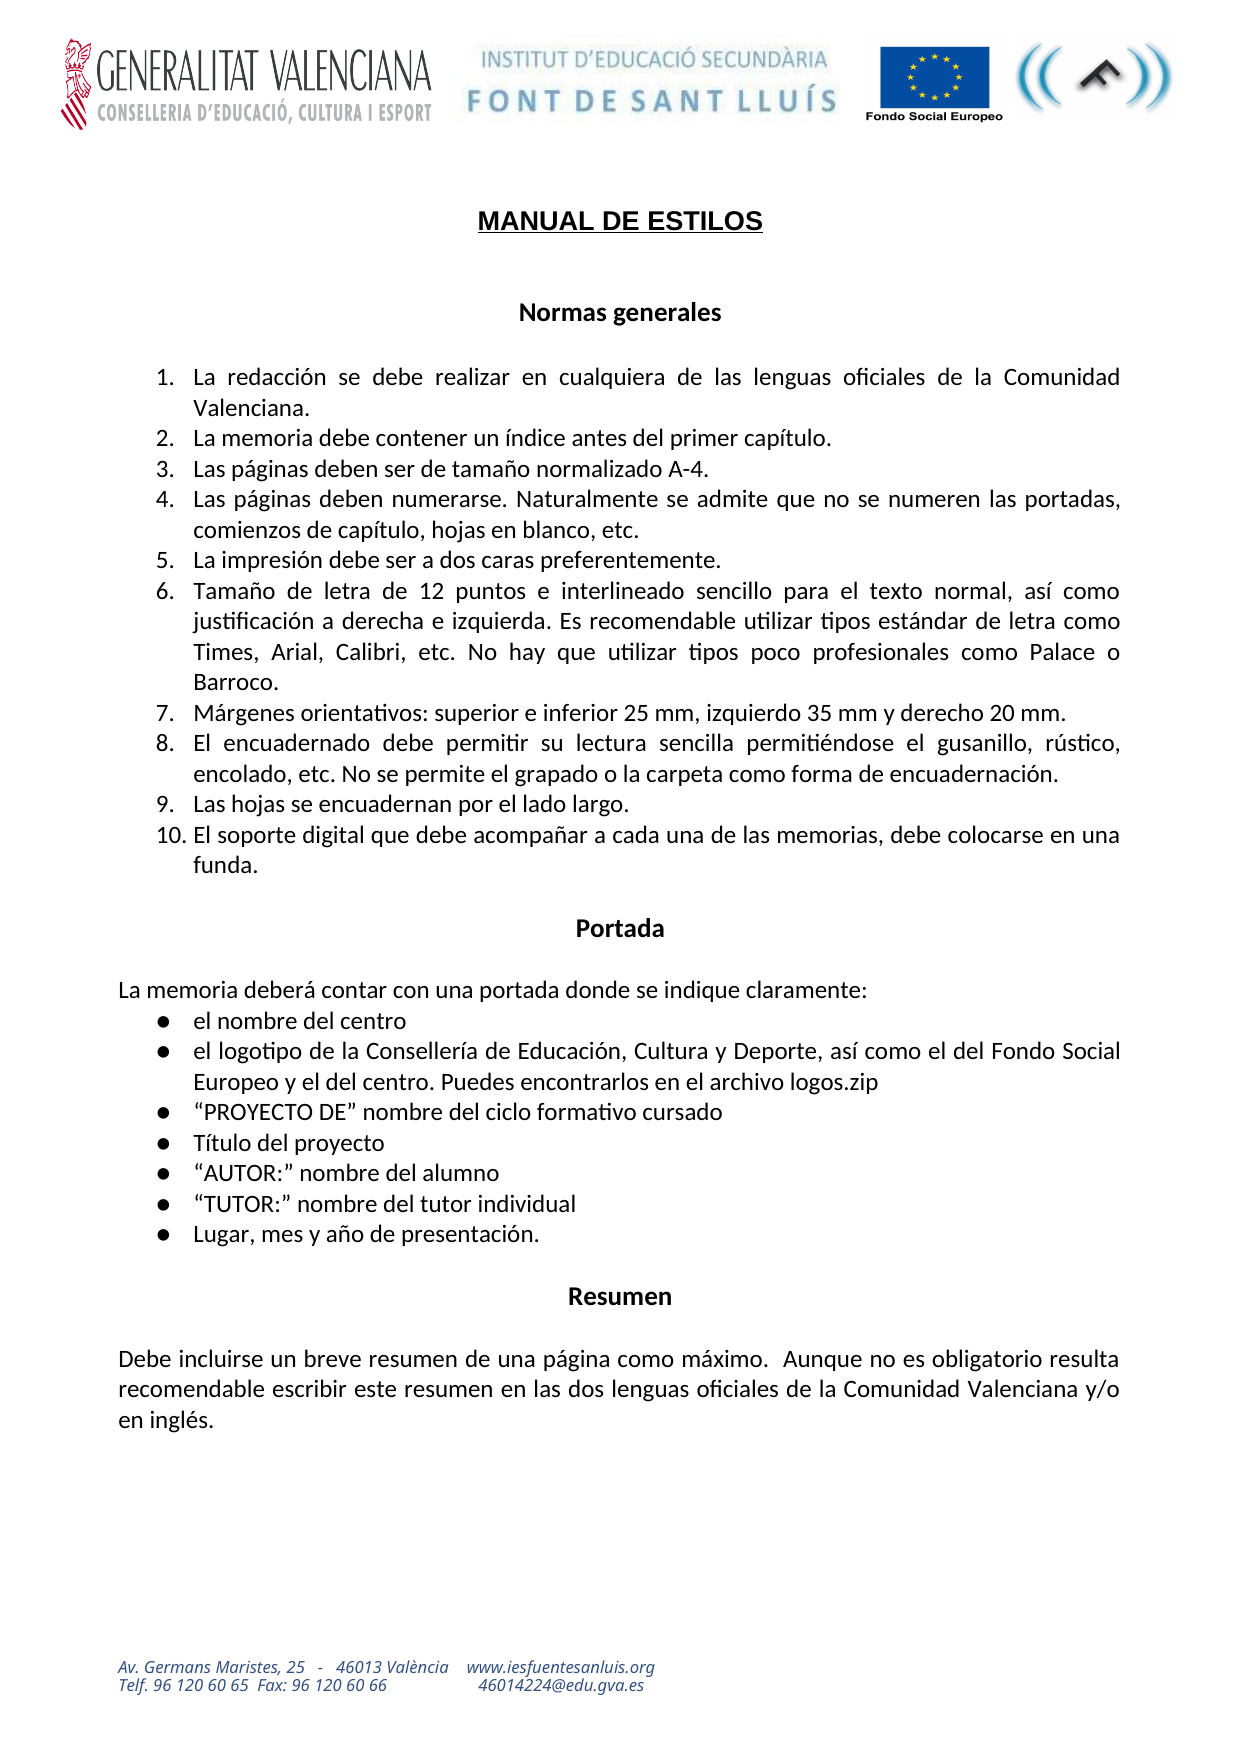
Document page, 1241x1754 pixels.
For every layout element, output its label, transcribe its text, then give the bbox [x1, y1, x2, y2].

text Normas generales [118, 295, 1122, 328]
list “TUTOR:” nombre del tutor individual [156, 1188, 1122, 1218]
list Las hojas se encuadernan por el lado largo. [156, 789, 1122, 819]
text Resumen [118, 1279, 1122, 1312]
text Portada [118, 911, 1122, 944]
text La memoria deberá contar con una portada donde se indique claramente: [118, 974, 1122, 1005]
text MANUAL DE ESTILOS [118, 205, 1122, 236]
list Márgenes orientativos: superior e inferior 25 mm, izquierdo 35 mm y derecho 20 mm. [156, 697, 1122, 728]
picture [451, 34, 840, 124]
list La memoria debe contener un índice antes del primer capítulo. [156, 422, 1122, 453]
list el nombre del centro [156, 1005, 1122, 1035]
list “PROYECTO DE” nombre del ciclo formativo cursado [156, 1096, 1122, 1127]
list El soporte digital que debe acompañar a cada una de las memorias, debe colocarse en una funda. [156, 819, 1122, 880]
list Tamaño de letra de 12 puntos e interlineado sencillo para el texto normal, así como justificación a derecha e izquierda. Es recomendable utilizar tipos estándar de letra como Times, Arial, Calibri, etc. No hay que utilizar tipos poco profesionales como Palace o Barroco. [156, 575, 1122, 697]
list La redacción se debe realizar en cualquiera de las lenguas oficiales de la Comunidad Valenciana. [156, 361, 1122, 422]
list Título del proyecto [156, 1127, 1122, 1157]
list El encuadernado debe permitir su lectura sencilla permitiéndose el gusanillo, rústico, encolado, etc. No se permite el grapado o la carpeta como forma de encuadernación. [156, 728, 1122, 789]
list Las páginas deben ser de tamaño normalizado A-4. [156, 453, 1122, 483]
list “AUTOR:” nombre del alumno [156, 1157, 1122, 1188]
picture [863, 30, 1007, 126]
list Las páginas deben numerarse. Naturalmente se admite que no se numeren las portadas, comienzos de capítulo, hojas en blanco, etc. [156, 483, 1122, 544]
list La impresión debe ser a dos caras preferentemente. [156, 544, 1122, 575]
list Lugar, mes y año de presentación. [156, 1218, 1122, 1249]
picture [57, 36, 435, 132]
list el logotipo de la Consellería de Educación, Cultura y Deporte, así como el del Fondo Social Europeo y el del centro. Puedes encontrarlos en el archivo logos.zip [156, 1035, 1122, 1096]
text Debe incluirse un breve resumen de una página como máximo. Aunque no es obligatorio resulta recomendable escribir este resumen en las dos lenguas oficiales de la Comunidad Valenciana y/o en inglés. [118, 1343, 1122, 1434]
picture [1014, 37, 1176, 118]
